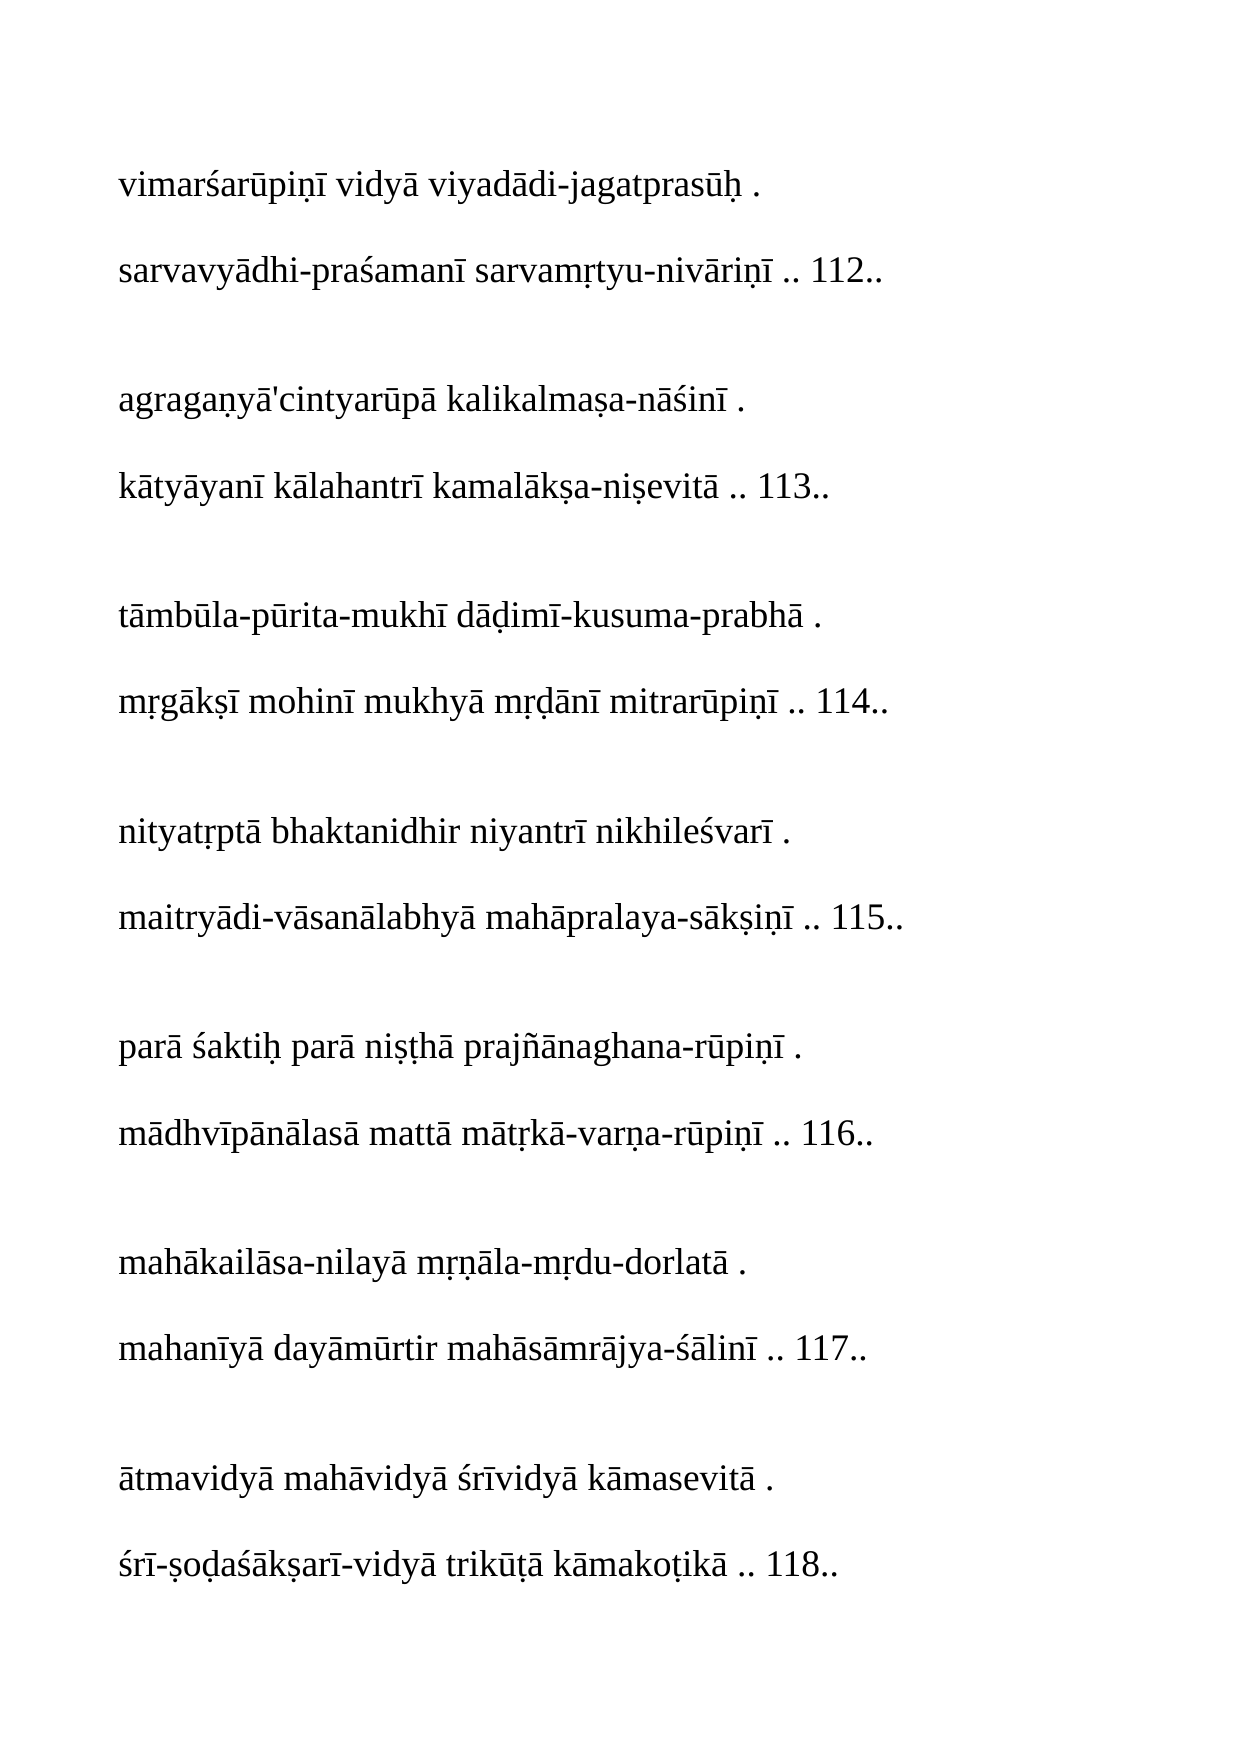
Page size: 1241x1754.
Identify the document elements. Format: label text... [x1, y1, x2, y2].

text sarvavyādhi-praśamanī sarvamṛtyu-nivāriṇī .. 112.. [118, 247, 1122, 291]
text parā śaktiḥ parā niṣṭhā prajñānaghana-rūpiṇī . [118, 1024, 1122, 1067]
text nityatṛptā bhaktanidhir niyantrī nikhileśvarī . [118, 808, 1122, 851]
text tāmbūla-pūrita-mukhī dāḍimī-kusuma-prabhā . [118, 592, 1122, 636]
text vimarśarūpiṇī vidyā viyadādi-jagatprasūḥ . [118, 161, 1122, 204]
text śrī-ṣoḍaśākṣarī-vidyā trikūṭā kāmakoṭikā .. 118.. [118, 1541, 1122, 1584]
text mahākailāsa-nilayā mṛṇāla-mṛdu-dorlatā . [118, 1239, 1122, 1282]
text agragaṇyā'cintyarūpā kalikalmaṣa-nāśinī . [118, 377, 1122, 420]
text maitryādi-vāsanālabhyā mahāpralaya-sākṣiṇī .. 115.. [118, 894, 1122, 937]
text kātyāyanī kālahantrī kamalākṣa-niṣevitā .. 113.. [118, 463, 1122, 506]
text ātmavidyā mahāvidyā śrīvidyā kāmasevitā . [118, 1455, 1122, 1498]
text mādhvīpānālasā mattā mātṛkā-varṇa-rūpiṇī .. 116.. [118, 1110, 1122, 1153]
text mṛgākṣī mohinī mukhyā mṛḍānī mitrarūpiṇī .. 114.. [118, 679, 1122, 722]
text mahanīyā dayāmūrtir mahāsāmrājya-śālinī .. 117.. [118, 1326, 1122, 1369]
